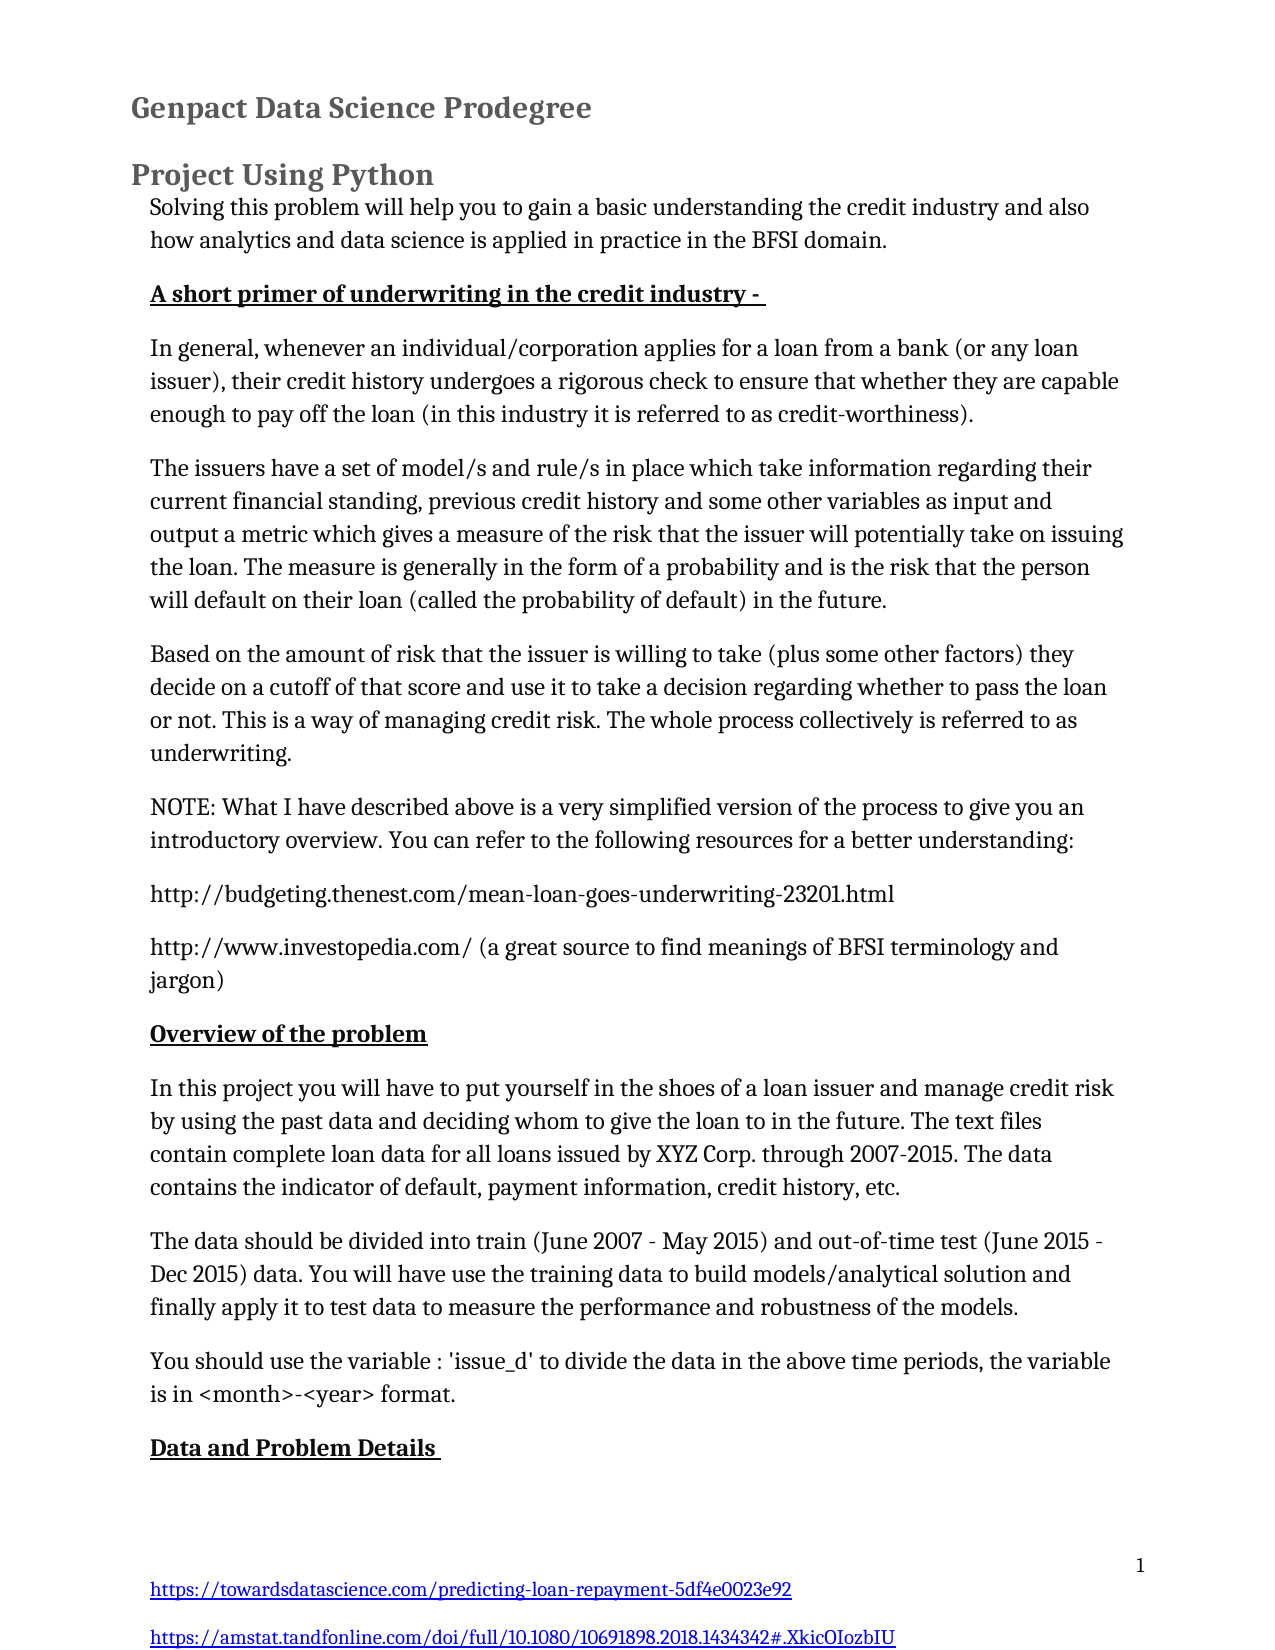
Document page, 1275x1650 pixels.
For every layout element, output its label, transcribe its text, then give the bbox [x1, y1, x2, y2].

text http://budgeting.thenest.com/mean-loan-goes-underwriting-23201.html [150, 879, 1125, 908]
text Data and Problem Details [150, 1434, 1125, 1462]
text NOTE: What I have described above is a very simplified version of the process to give you an introductory overview. You can refer to the following resources for a better understanding: [150, 793, 1125, 854]
text You should use the variable : 'issue_d' to divide the data in the above time periods, the variable is in <month>-<year> format. [150, 1347, 1125, 1409]
text http://www.investopedia.com/ (a great source to find meanings of BFSI terminology and jargon) [150, 933, 1125, 995]
text Based on the amount of risk that the issuer is willing to take (plus some other factors) they decide on a cutoff of that score and use it to take a decision regarding whether to pass the loan or not. This is a way of managing credit risk. The whole process collectively is referred to as underwriting. [150, 640, 1125, 767]
text A short primer of underwriting in the credit industry - [150, 280, 1125, 309]
text Solving this problem will help you to gain a basic understanding the credit industry and also how analytics and data science is applied in practice in the BFSI domain. [150, 193, 1125, 255]
text The issuers have a set of model/s and rule/s in place which take information regarding their current financial standing, previous credit history and some other variables as input and output a metric which gives a measure of the risk that the issuer will potentially take on issuing the loan. The measure is generally in the form of a probability and is the risk that the person will default on their loan (called the probability of default) in the future. [150, 454, 1125, 614]
text In general, whenever an individual/corporation applies for a loan from a bank (or any loan issuer), their credit history undergoes a rigorous check to ensure that whether they are capable enough to pay off the loan (in this industry it is referred to as credit-worthiness). [150, 334, 1125, 429]
text Overview of the problem [150, 1020, 1125, 1049]
text The data should be divided into train (June 2007 - May 2015) and out-of-time test (June 2015 - Dec 2015) data. You will have use the training data to build models/analytical solution and finally apply it to test data to measure the performance and robustness of the models. [150, 1227, 1125, 1322]
text In this project you will have to put yourself in the shoes of a loan issuer and manage credit risk by using the past data and deciding whom to give the loan to in the future. The text files contain complete loan data for all loans issued by XYZ Corp. through 2007-2015. The data contains the indicator of default, payment information, credit history, etc. [150, 1074, 1125, 1202]
